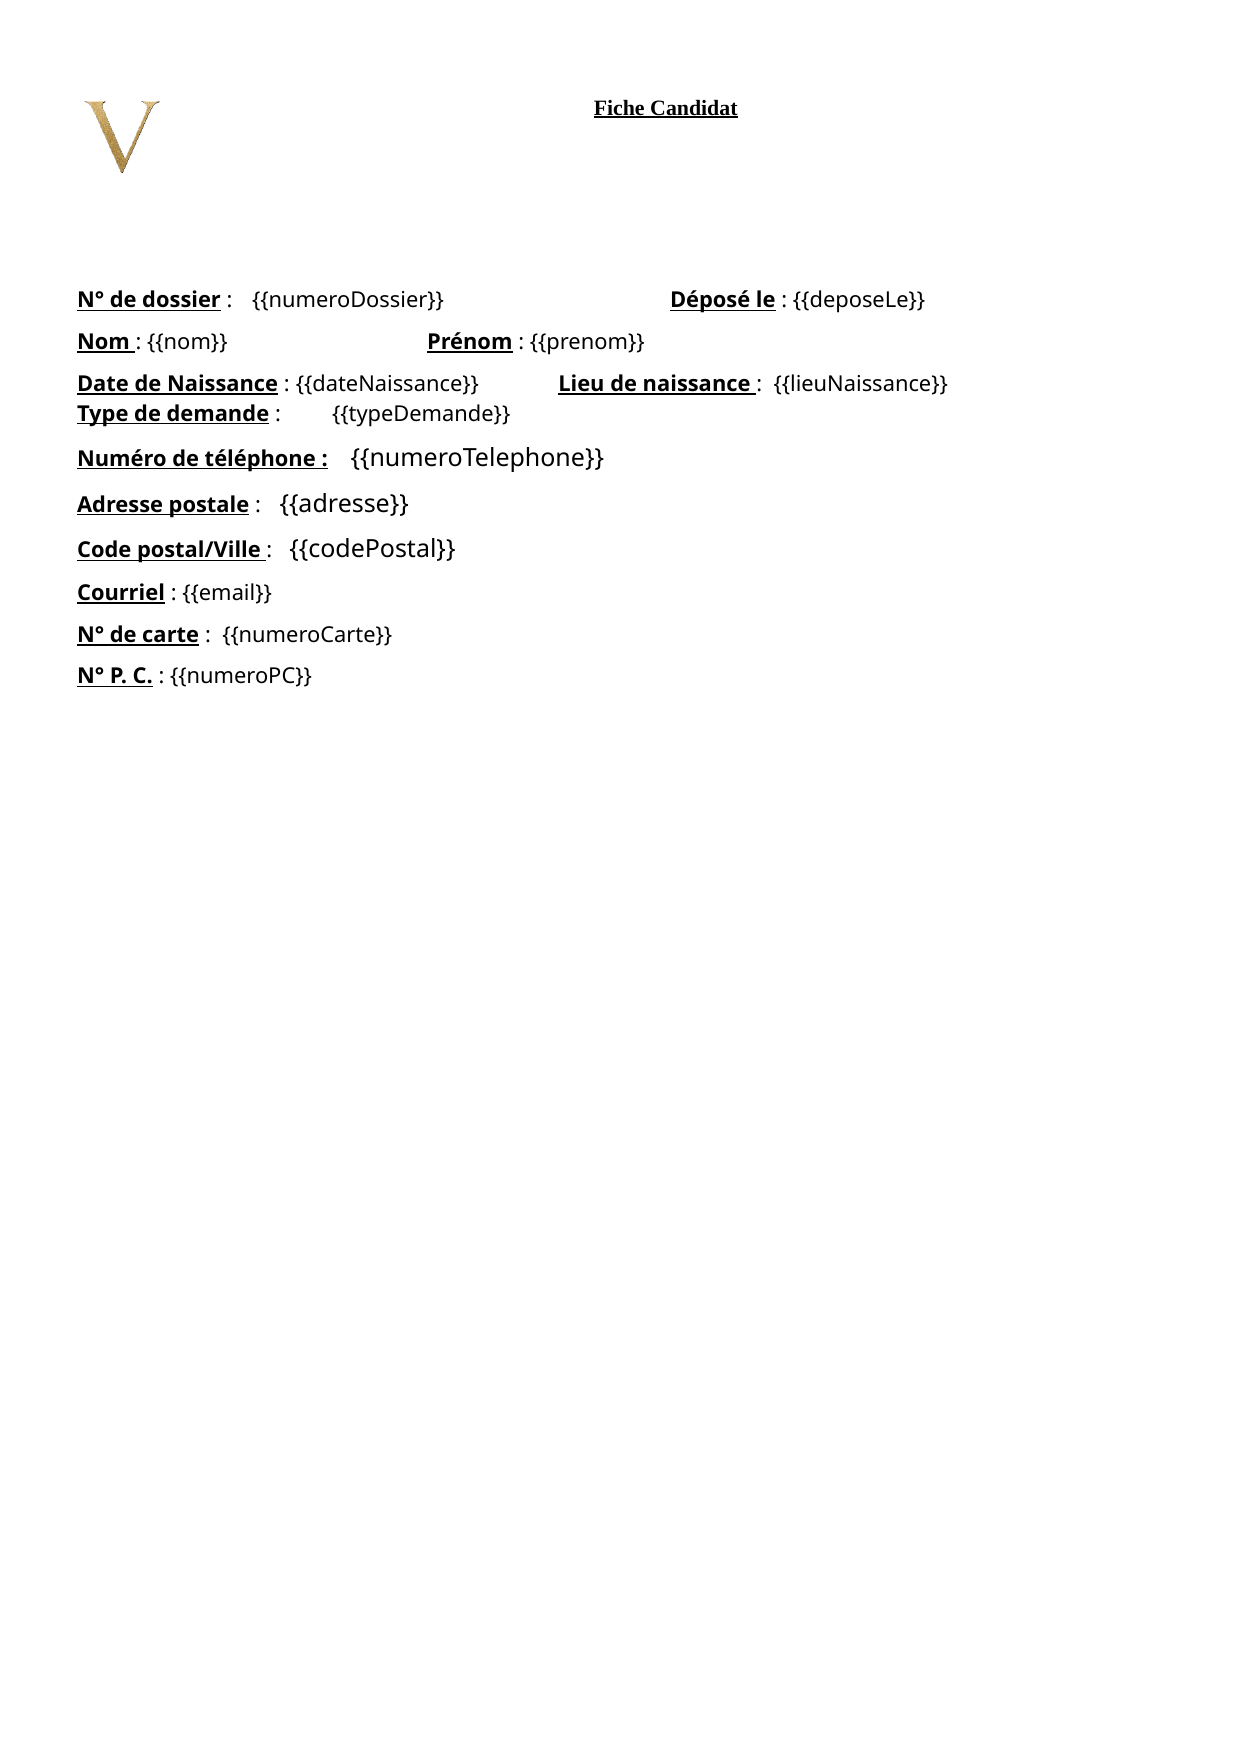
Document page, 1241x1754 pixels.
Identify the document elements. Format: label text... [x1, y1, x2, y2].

text N° de dossier : {{numeroDossier}} Déposé le : {{deposeLe}} [77, 284, 1163, 314]
text Adresse postale : {{adresse}} [77, 485, 1163, 519]
text Numéro de téléphone : {{numeroTelephone}} [77, 439, 1163, 473]
text N° P. C. : {{numeroPC}} [77, 660, 1163, 690]
text Nom : {{nom}} Prénom : {{prenom}} [77, 326, 1163, 356]
text Date de Naissance : {{dateNaissance}} Lieu de naissance : {{lieuNaissance}} Type de demande : {{typeDemande}} [77, 368, 1163, 427]
text N° de carte : {{numeroCarte}} [77, 619, 1163, 648]
text Courriel : {{email}} [77, 577, 1163, 607]
text Code postal/Ville : {{codePostal}} [77, 531, 1163, 565]
text Fiche Candidat [77, 94, 1163, 120]
